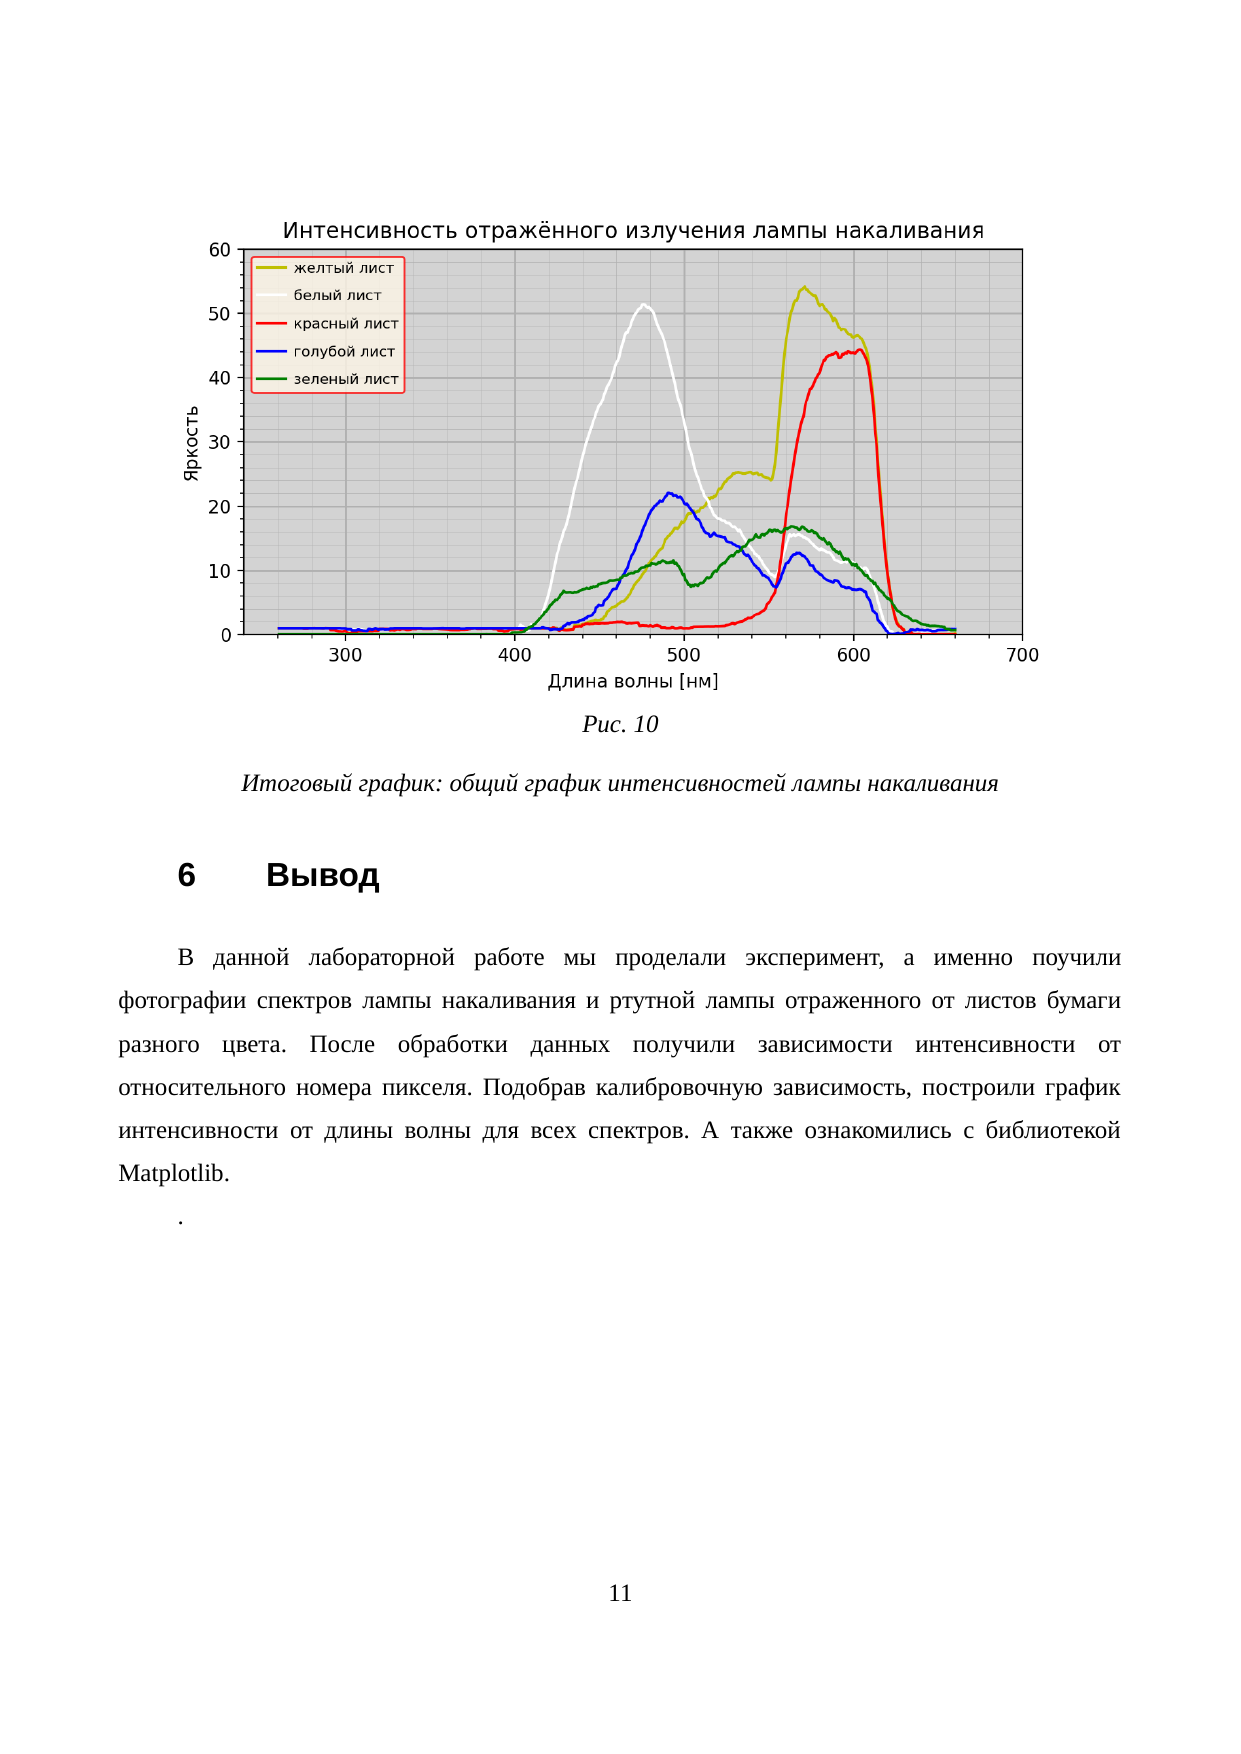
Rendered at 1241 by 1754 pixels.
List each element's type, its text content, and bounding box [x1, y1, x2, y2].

subtitle Вывод [118, 855, 1122, 894]
text Итоговый график: общий график интенсивностей лампы накаливания [177, 768, 1063, 796]
text Рис. 10 [177, 710, 1063, 738]
picture [118, 205, 1124, 710]
text В данной лабораторной работе мы проделали эксперимент, а именно поучили фотографии спектров лампы накаливания и ртутной лампы отраженного от листов бумаги разного цвета. После обработки данных получили зависимости интенсивности от относительного номера пикселя. Подобрав калибровочную зависимость, построили график интенсивности от длины волны для всех спектров. А также ознакомились с библиотекой Matplotlib. [118, 942, 1122, 1187]
text . [118, 1201, 1122, 1230]
